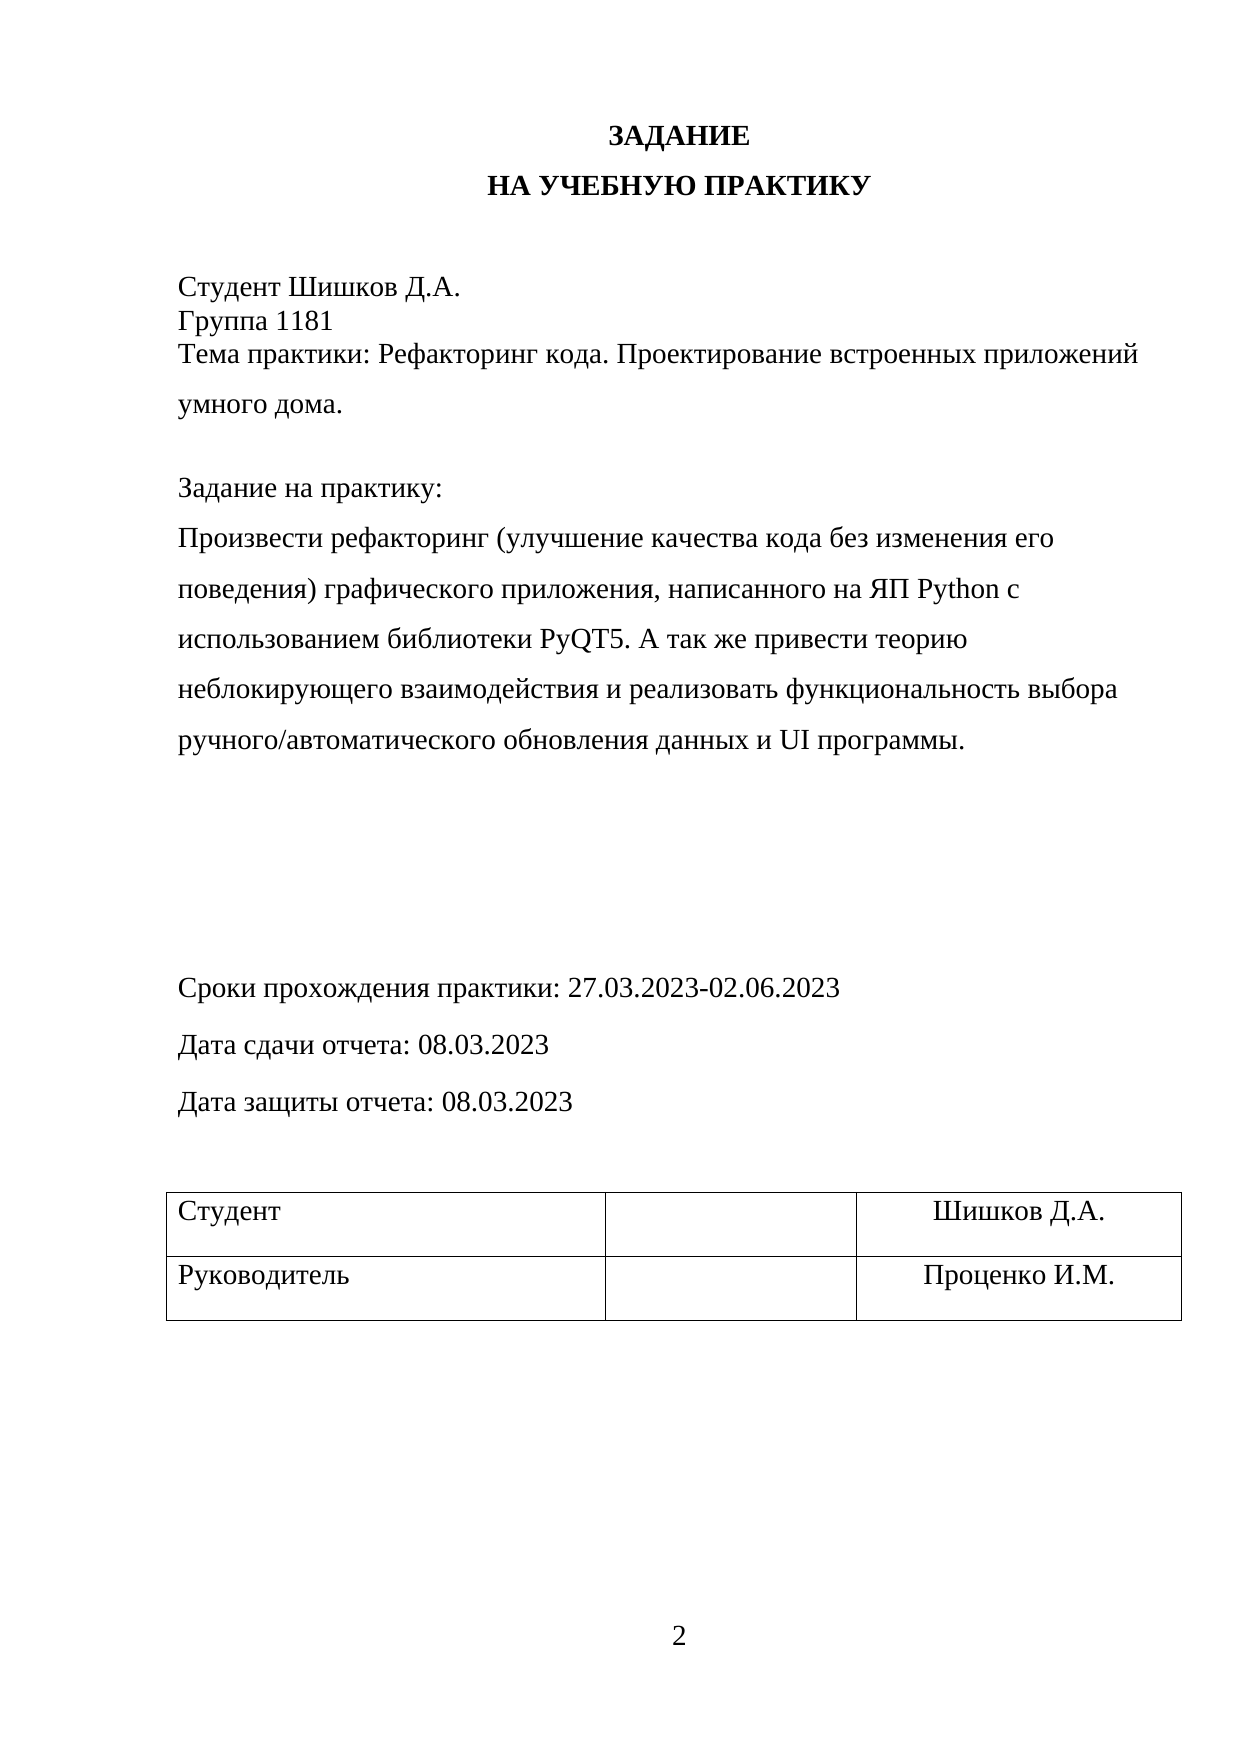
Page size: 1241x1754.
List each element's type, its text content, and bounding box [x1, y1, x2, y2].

table_cell Руководитель [167, 1257, 605, 1320]
table_cell Группа 1181 [166, 303, 1181, 336]
table_cell [606, 1193, 856, 1256]
table_cell Задание на практику: Произвести рефакторинг (улучшение качества кода без изменения его поведения) графического приложения, написанного на ЯП Python с использованием библиотеки PyQT5. А так же привести теорию неблокирующего взаимодействия и реализовать функциональность выбора ручного/автоматического обновления данных и UI программы. [166, 470, 1181, 970]
table_cell [606, 1257, 856, 1320]
table_cell [166, 1141, 1181, 1192]
table_cell Сроки прохождения практики: 27.03.2023-02.06.2023 [166, 970, 1181, 1027]
table_cell Проценко И.М. [857, 1257, 1181, 1320]
table_cell Дата защиты отчета: 08.03.2023 [166, 1084, 1181, 1141]
table_cell Дата сдачи отчета: 08.03.2023 [166, 1027, 1181, 1084]
table_cell Шишков Д.А. [857, 1193, 1181, 1256]
text НА УЧЕБНУЮ ПРАКТИКУ [177, 168, 1181, 202]
table_cell Тема практики: Рефакторинг кода. Проектирование встроенных приложений умного дома. [166, 336, 1181, 470]
text ЗАДАНИЕ [177, 118, 1181, 152]
table_header Студент Шишков Д.А. [166, 269, 1181, 303]
table_cell Студент [167, 1193, 605, 1256]
